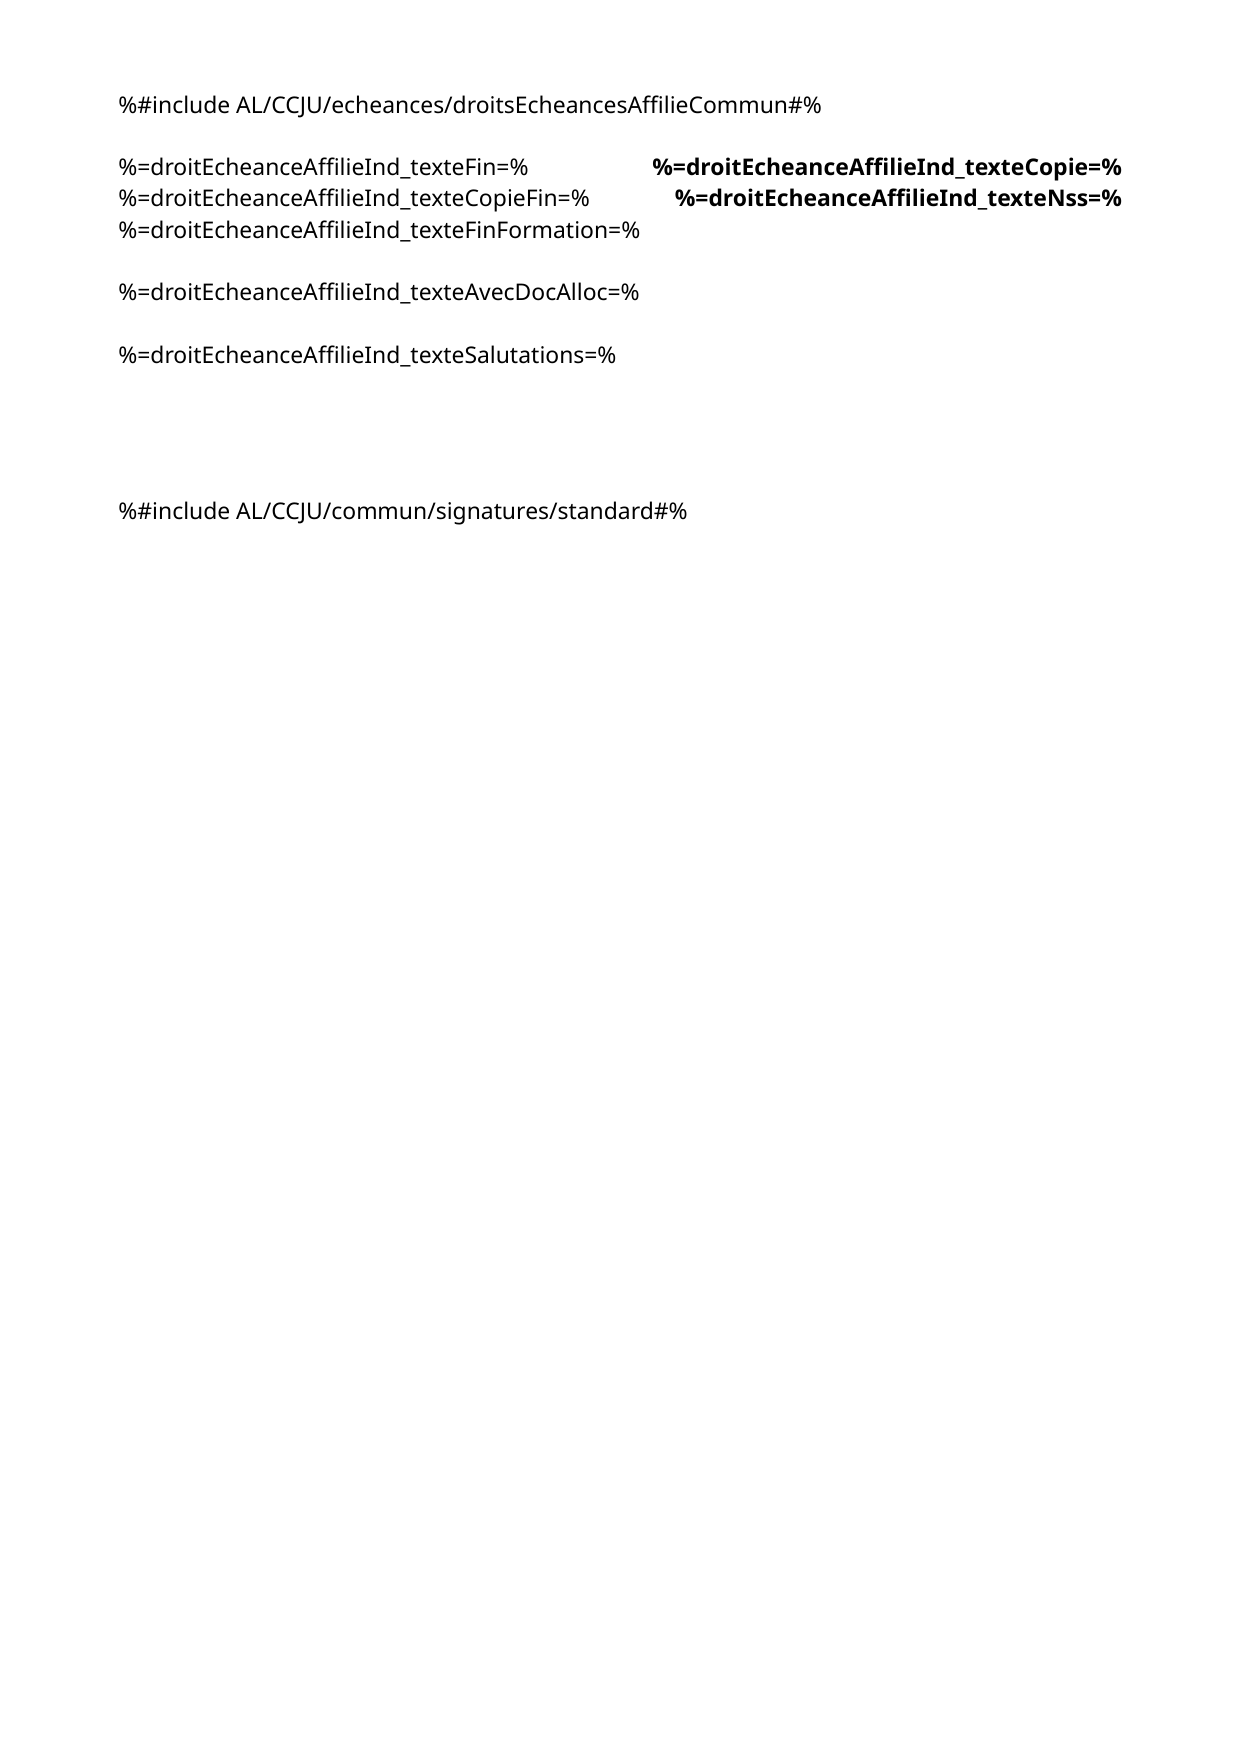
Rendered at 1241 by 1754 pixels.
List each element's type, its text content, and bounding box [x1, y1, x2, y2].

text %#include AL/CCJU/echeances/droitsEcheancesAffilieCommun#% [118, 88, 1131, 120]
text %=droitEcheanceAffilieInd_texteFin=% %=droitEcheanceAffilieInd_texteCopie=% %=droitEcheanceAffilieInd_texteCopieFin=% %=droitEcheanceAffilieInd_texteNss=% %=droitEcheanceAffilieInd_texteFinFormation=% [118, 151, 1122, 245]
text %=droitEcheanceAffilieInd_texteSalutations=% [118, 338, 1122, 370]
text %#include AL/CCJU/commun/signatures/standard#% [118, 495, 1122, 526]
text %=droitEcheanceAffilieInd_texteAvecDocAlloc=% [118, 276, 1122, 307]
